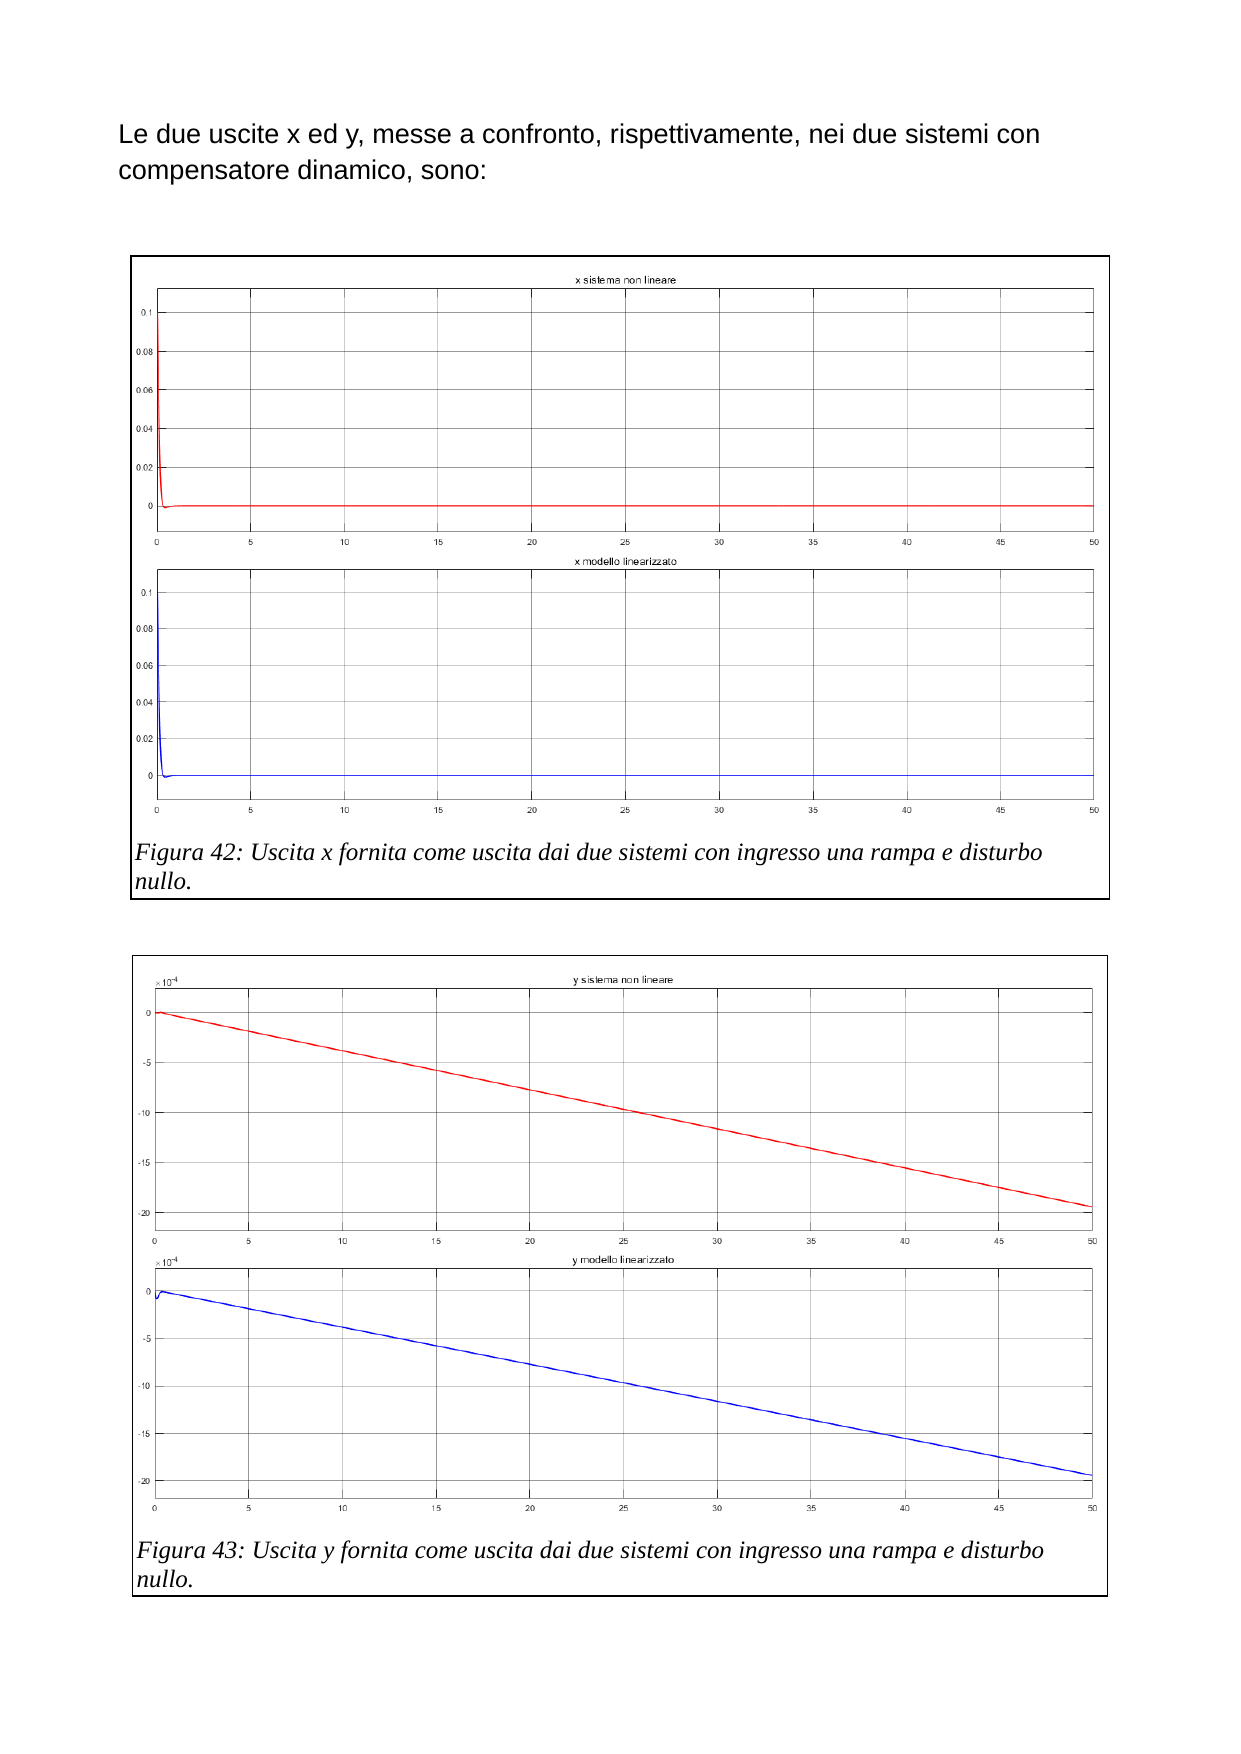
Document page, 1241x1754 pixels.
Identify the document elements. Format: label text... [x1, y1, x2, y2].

text Le due uscite x ed y, messe a confronto, rispettivamente, nei due sistemi con compensatore dinamico, sono: [118, 118, 1122, 185]
picture [134, 272, 1106, 832]
text Figura 42: Uscita x fornita come uscita dai due sistemi con ingresso una rampa e disturbo nullo. [134, 832, 1106, 895]
text Figura 43: Uscita y fornita come uscita dai due sistemi con ingresso una rampa e disturbo nullo. [136, 1530, 1104, 1592]
picture [136, 971, 1104, 1530]
